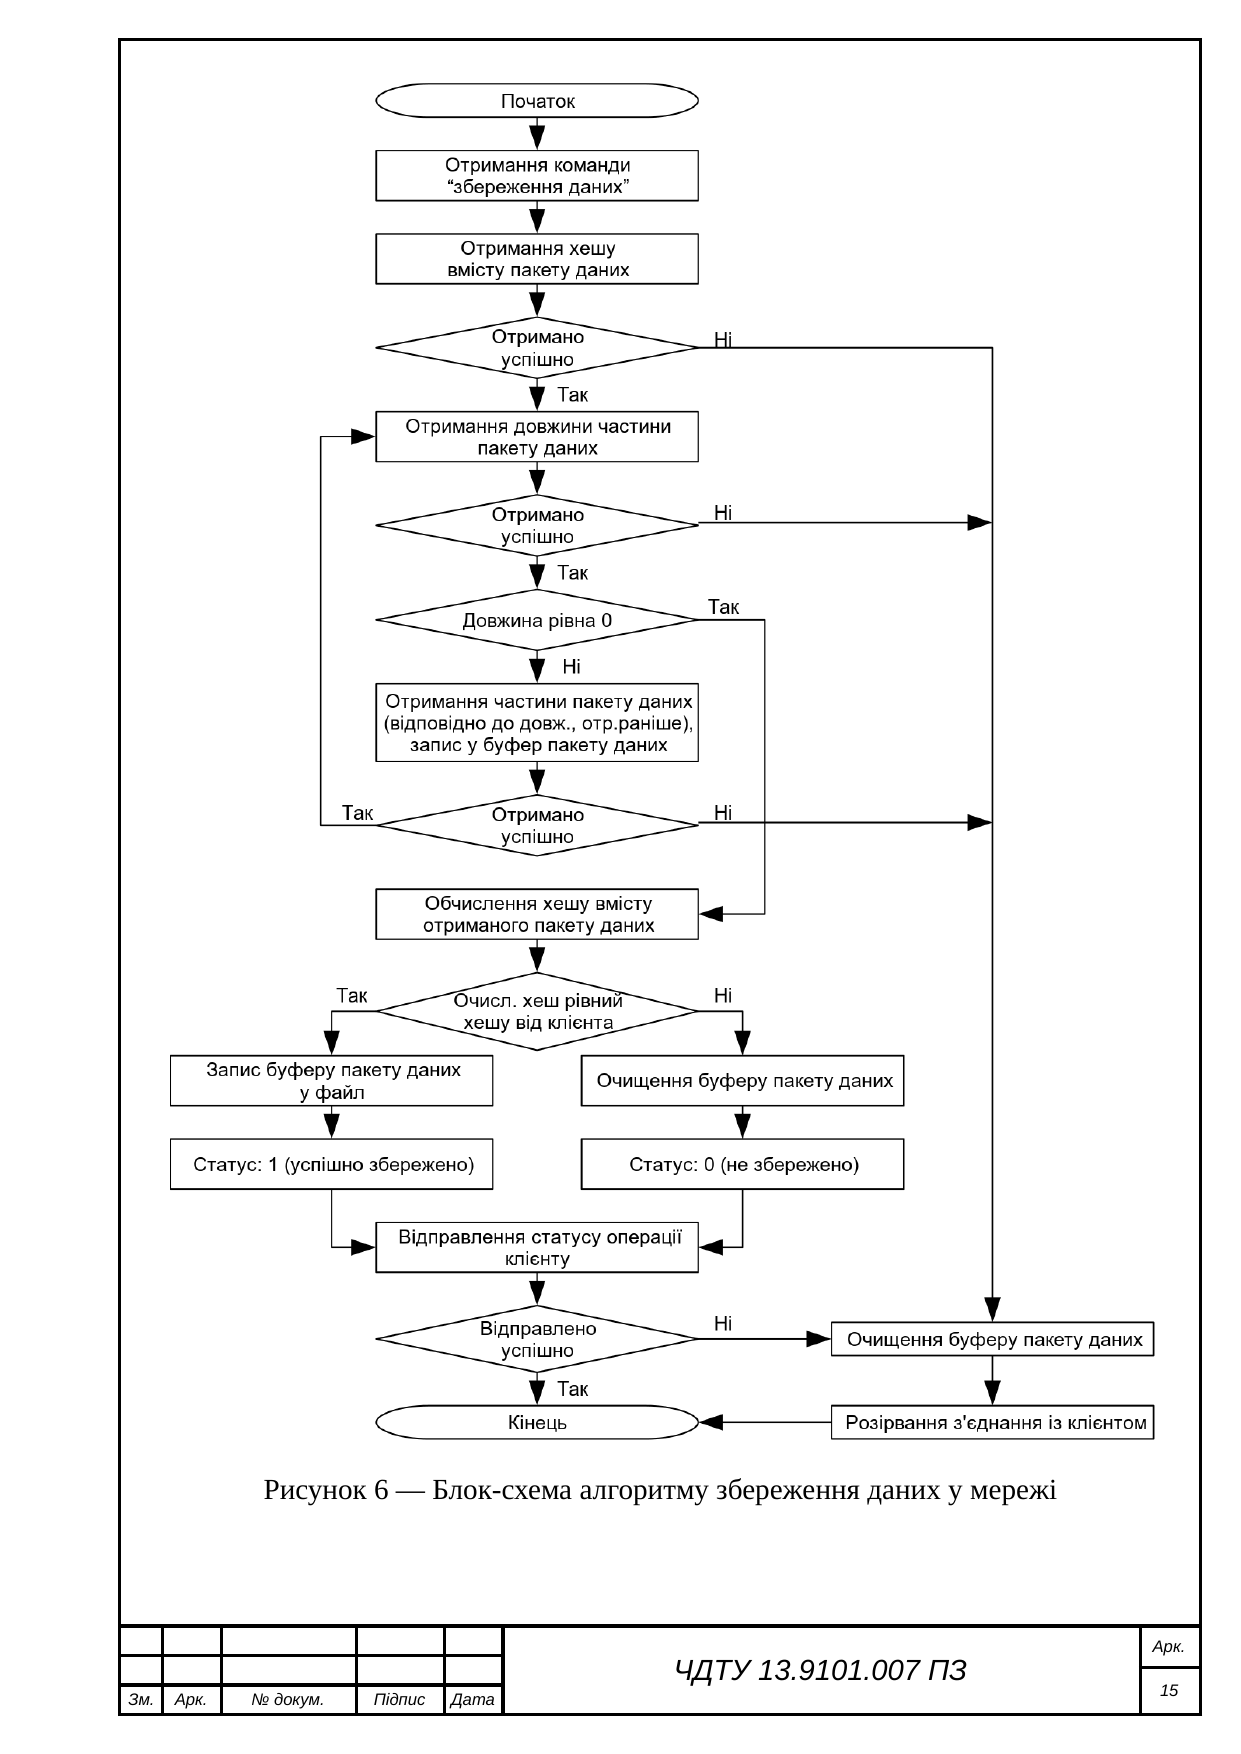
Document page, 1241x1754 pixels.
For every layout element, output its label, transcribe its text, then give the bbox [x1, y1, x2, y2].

picture [150, 70, 1170, 1456]
text Рисунок 6 — Блок-схема алгоритму збереження даних у мережі [151, 1472, 1170, 1505]
